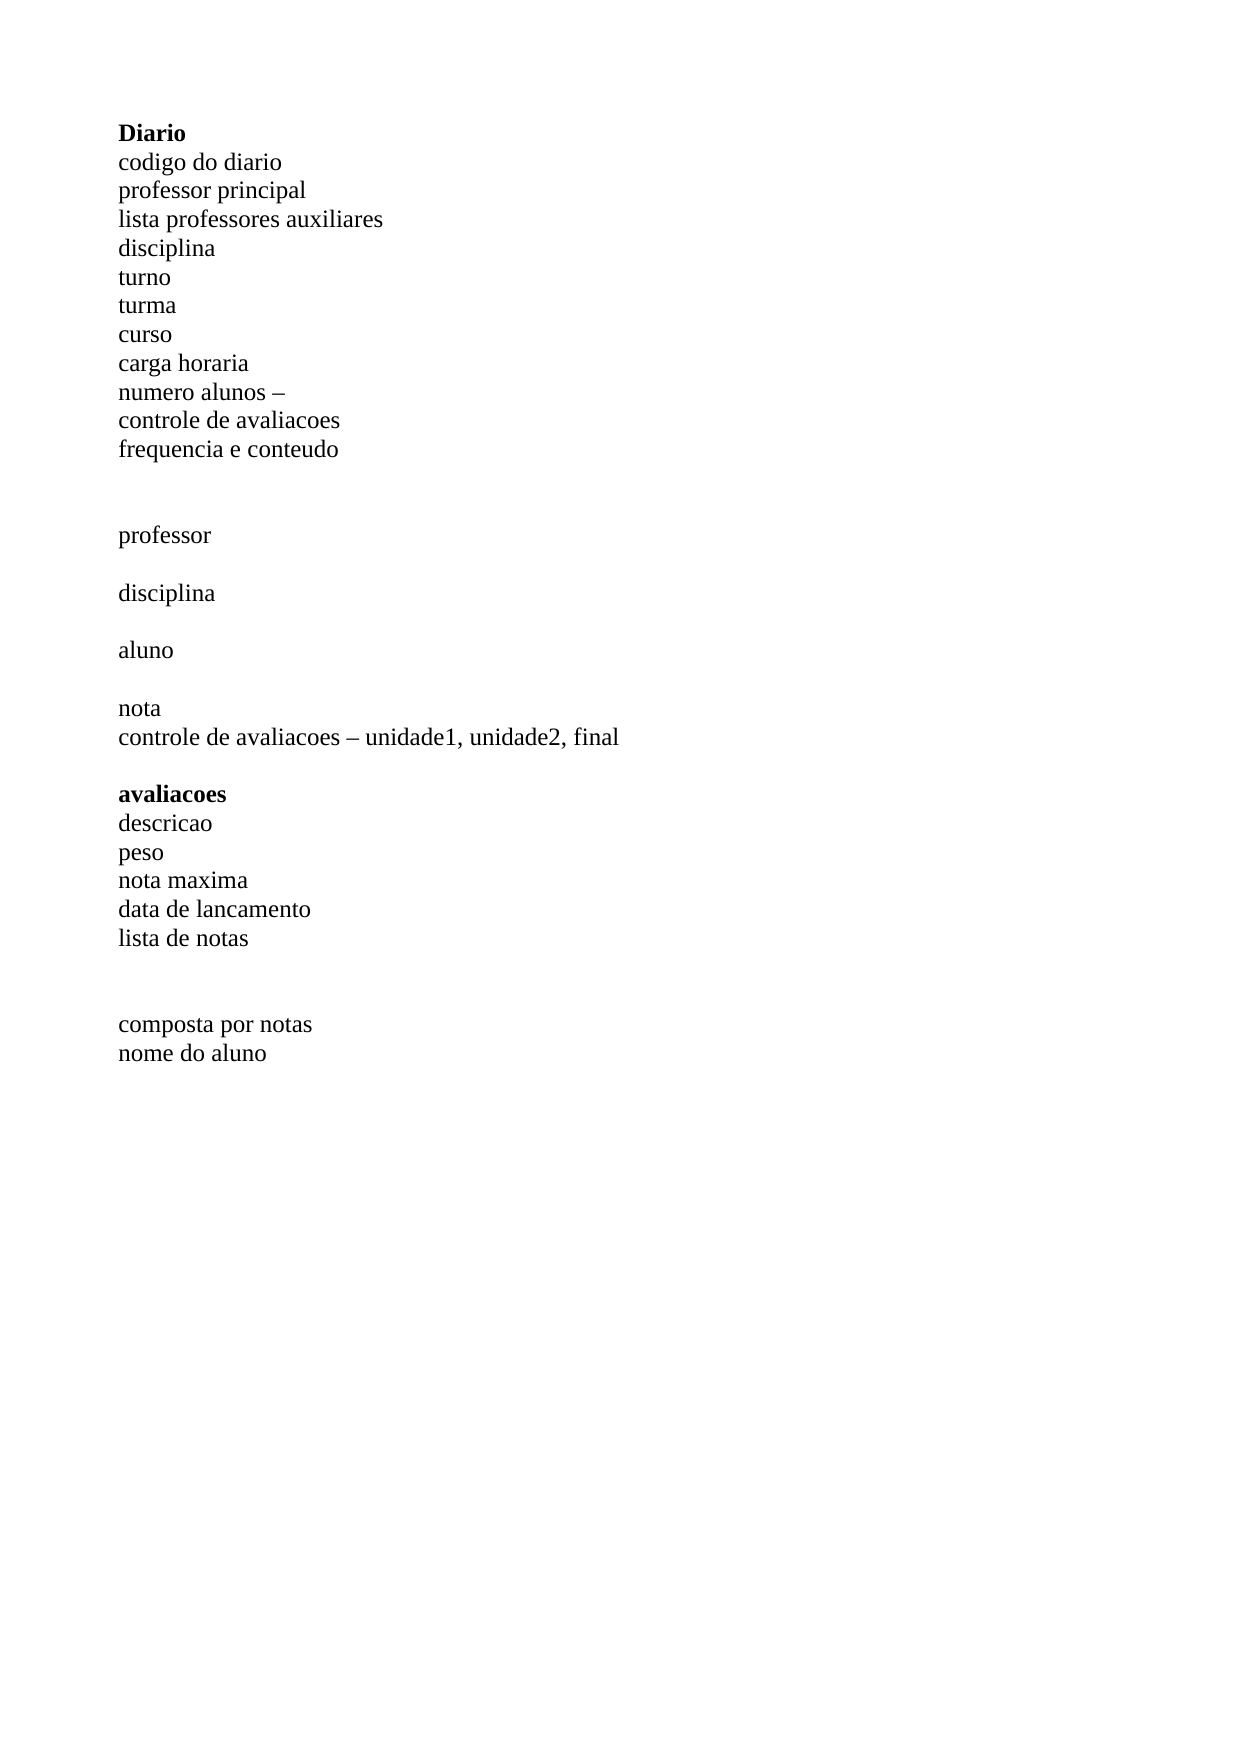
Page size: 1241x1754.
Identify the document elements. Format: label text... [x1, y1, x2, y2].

text disciplina [118, 578, 1122, 607]
text turma [118, 291, 1122, 319]
text avaliacoes [118, 779, 1122, 808]
text nota [118, 693, 1122, 722]
text Diario [118, 118, 1122, 147]
text controle de avaliacoes [118, 406, 1122, 434]
text numero alunos – [118, 377, 1122, 406]
text descricao [118, 808, 1122, 837]
text lista professores auxiliares [118, 204, 1122, 233]
text professor principal [118, 176, 1122, 204]
text peso [118, 837, 1122, 866]
text controle de avaliacoes – unidade1, unidade2, final [118, 722, 1122, 751]
text lista de notas [118, 923, 1122, 952]
text turno [118, 262, 1122, 291]
text professor [118, 521, 1122, 549]
text curso [118, 319, 1122, 348]
text frequencia e conteudo [118, 434, 1122, 463]
text aluno [118, 636, 1122, 664]
text nome do aluno [118, 1038, 1122, 1067]
text data de lancamento [118, 894, 1122, 923]
text disciplina [118, 233, 1122, 262]
text codigo do diario [118, 147, 1122, 176]
text composta por notas [118, 1009, 1122, 1038]
text carga horaria [118, 348, 1122, 377]
text nota maxima [118, 866, 1122, 894]
